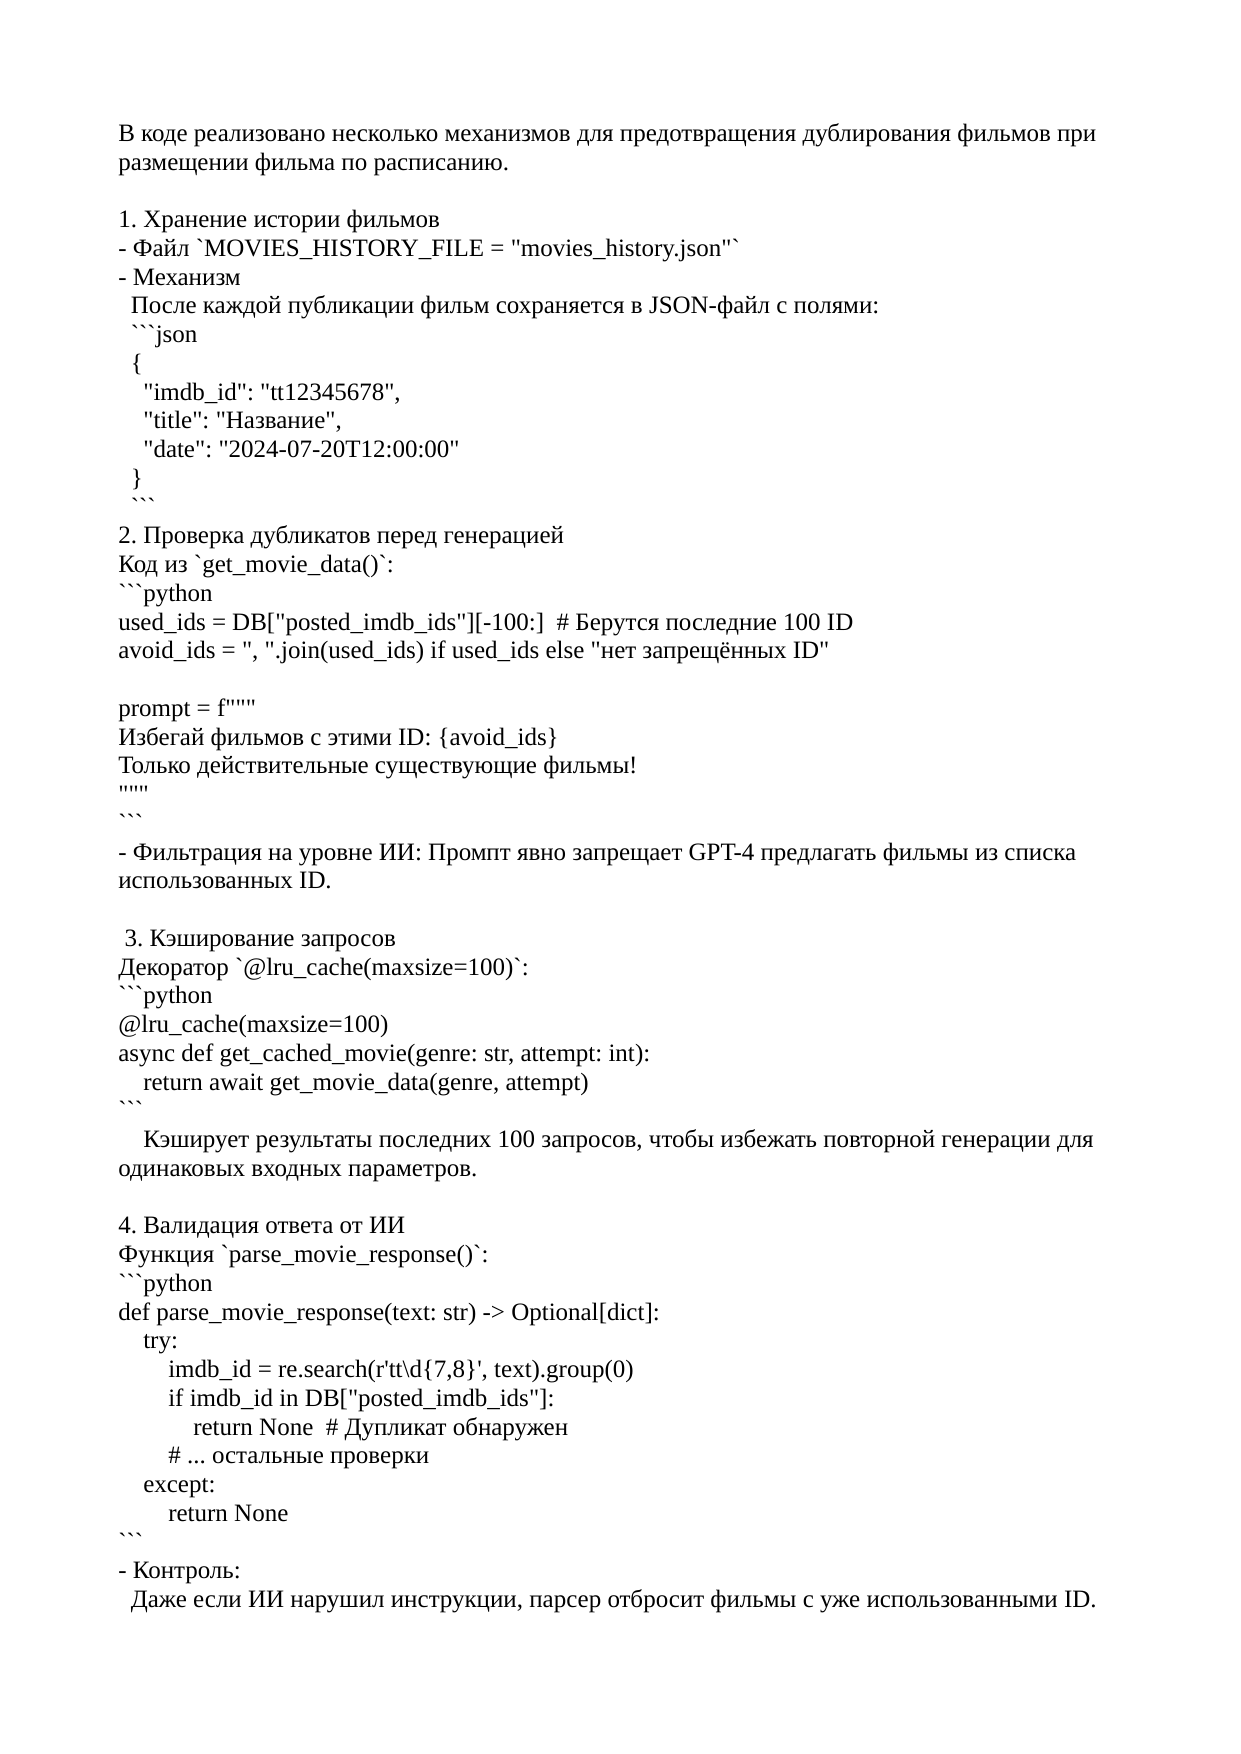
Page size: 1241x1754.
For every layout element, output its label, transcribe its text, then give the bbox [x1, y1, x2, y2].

text В коде реализовано несколько механизмов для предотвращения дублирования фильмов при размещении фильма по расписанию. [118, 118, 1122, 176]
text return None [118, 1498, 1122, 1527]
text Только действительные существующие фильмы! [118, 751, 1122, 779]
text ``` [118, 1527, 1122, 1556]
text def parse_movie_response(text: str) -> Optional[dict]: [118, 1297, 1122, 1326]
text @lru_cache(maxsize=100) [118, 1009, 1122, 1038]
text async def get_cached_movie(genre: str, attempt: int): [118, 1038, 1122, 1067]
text imdb_id = re.search(r'tt\d{7,8}', text).group(0) [118, 1354, 1122, 1383]
text "imdb_id": "tt12345678", [118, 377, 1122, 406]
text except: [118, 1469, 1122, 1498]
text ```python [118, 981, 1122, 1009]
text ```python [118, 578, 1122, 607]
text Кэширует результаты последних 100 запросов, чтобы избежать повторной генерации для одинаковых входных параметров. [118, 1124, 1122, 1182]
text avoid_ids = ", ".join(used_ids) if used_ids else "нет запрещённых ID" [118, 636, 1122, 664]
text { [118, 348, 1122, 377]
text try: [118, 1326, 1122, 1354]
text 2. Проверка дубликатов перед генерацией [118, 521, 1122, 549]
text После каждой публикации фильм сохраняется в JSON-файл с полями: [118, 291, 1122, 319]
text ``` [118, 1096, 1122, 1124]
text ``` [118, 492, 1122, 521]
text 3. Кэширование запросов [118, 923, 1122, 952]
text - Механизм [118, 262, 1122, 291]
text return await get_movie_data(genre, attempt) [118, 1067, 1122, 1096]
text """ [118, 779, 1122, 808]
text Функция `parse_movie_response()`: [118, 1239, 1122, 1268]
text - Фильтрация на уровне ИИ: Промпт явно запрещает GPT-4 предлагать фильмы из списка использованных ID. [118, 837, 1122, 894]
text Избегай фильмов с этими ID: {avoid_ids} [118, 722, 1122, 751]
text ```python [118, 1268, 1122, 1297]
text ``` [118, 808, 1122, 837]
text prompt = f""" [118, 693, 1122, 722]
text # ... остальные проверки [118, 1441, 1122, 1469]
text Код из `get_movie_data()`: [118, 549, 1122, 578]
text Даже если ИИ нарушил инструкции, парсер отбросит фильмы с уже использованными ID. [118, 1584, 1122, 1613]
text - Контроль: [118, 1556, 1122, 1584]
text Декоратор `@lru_cache(maxsize=100)`: [118, 952, 1122, 981]
text used_ids = DB["posted_imdb_ids"][-100:] # Берутся последние 100 ID [118, 607, 1122, 636]
text "date": "2024-07-20T12:00:00" [118, 434, 1122, 463]
text 1. Хранение истории фильмов [118, 204, 1122, 233]
text - Файл `MOVIES_HISTORY_FILE = "movies_history.json"` [118, 233, 1122, 262]
text ```json [118, 319, 1122, 348]
text "title": "Название", [118, 406, 1122, 434]
text return None # Дупликат обнаружен [118, 1412, 1122, 1441]
text 4. Валидация ответа от ИИ [118, 1211, 1122, 1239]
text if imdb_id in DB["posted_imdb_ids"]: [118, 1383, 1122, 1412]
text } [118, 463, 1122, 492]
